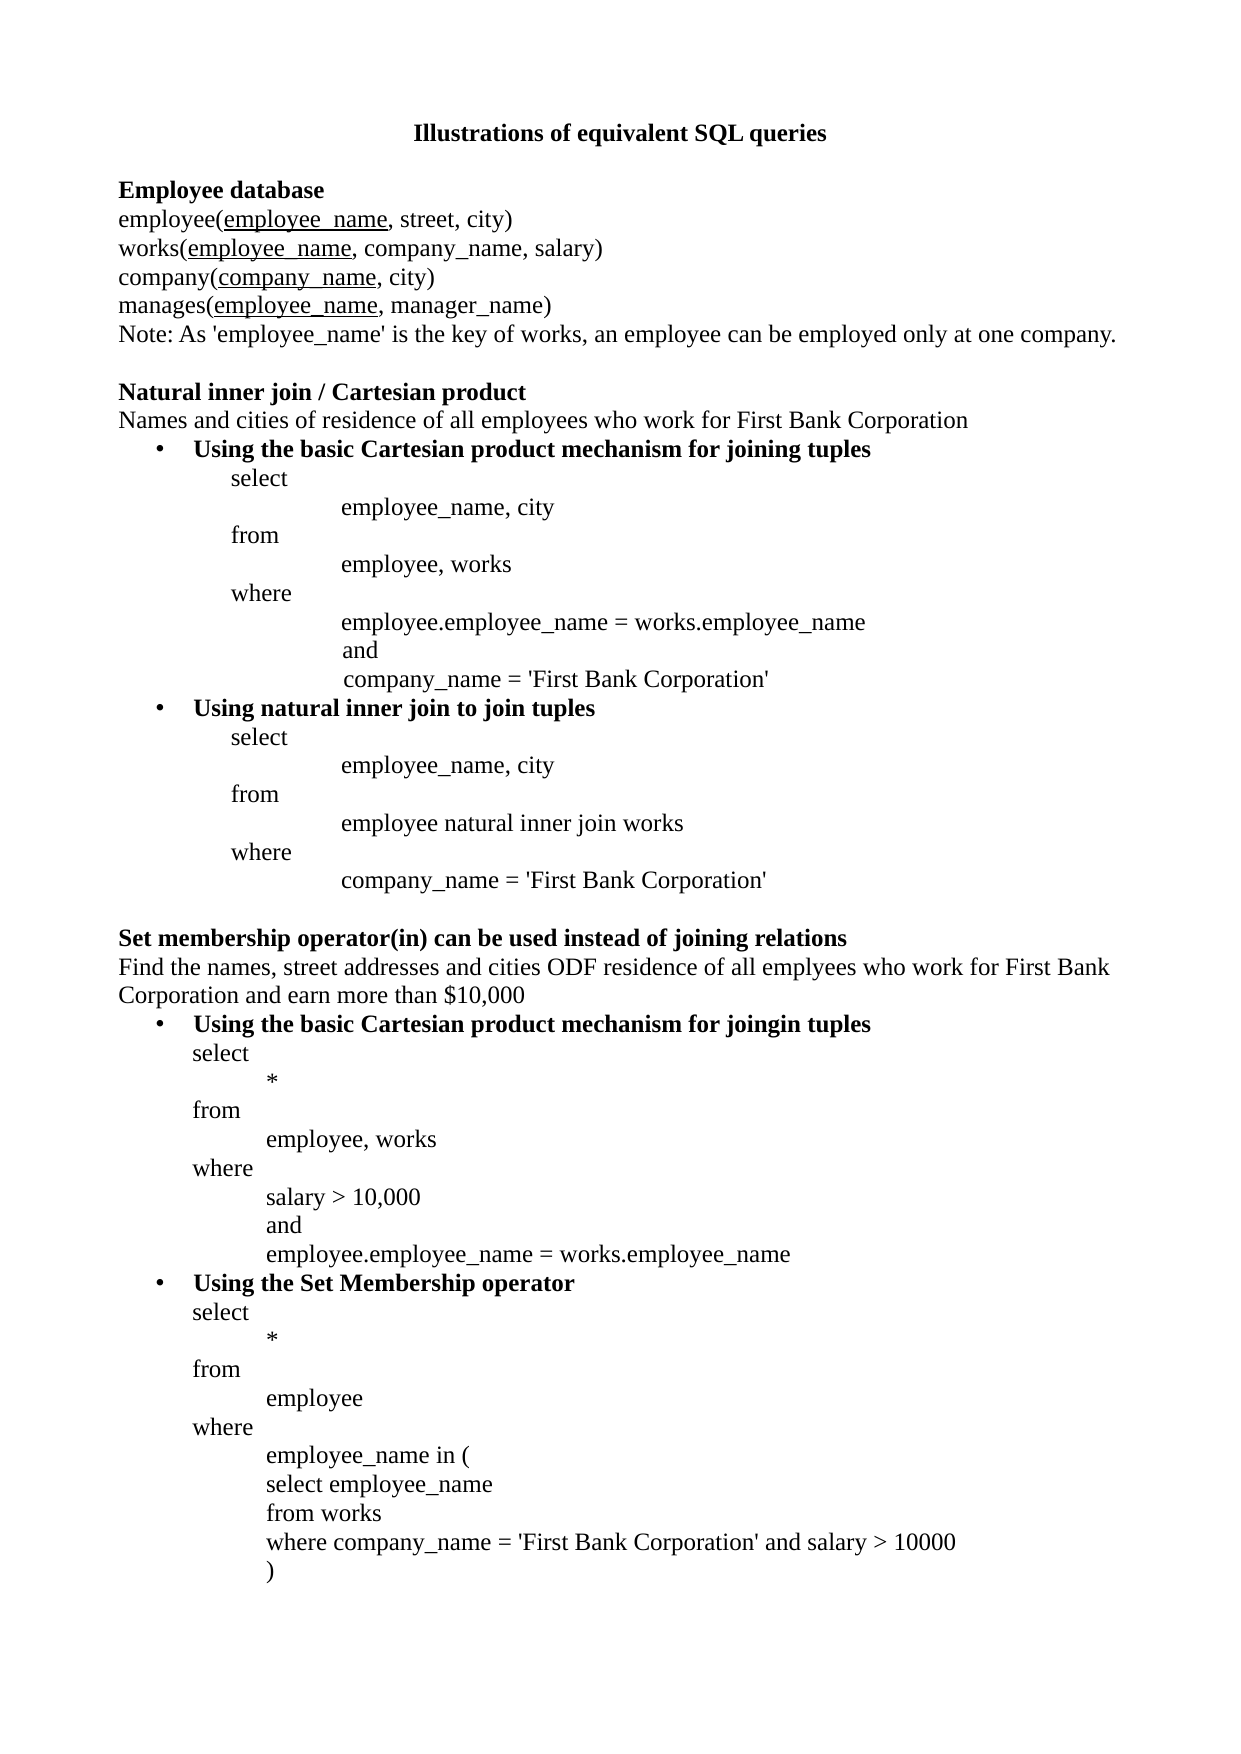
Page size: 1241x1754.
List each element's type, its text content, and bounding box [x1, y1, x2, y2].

list select [193, 722, 1122, 751]
text employee [118, 1383, 1122, 1412]
list and [231, 636, 1122, 664]
list employee_name, city [156, 492, 1122, 521]
text salary > 10,000 [118, 1182, 1122, 1211]
text Find the names, street addresses and cities ODF residence of all emplyees who work for First Bank Corporation and earn more than $10,000 [118, 952, 1122, 1009]
list select [193, 463, 1122, 492]
list employee_name, city [156, 751, 1122, 779]
list company_name = 'First Bank Corporation' [306, 664, 1122, 693]
list Using natural inner join to join tuples [156, 693, 1122, 722]
text Employee database [118, 176, 1122, 204]
list from [193, 779, 1122, 808]
text Names and cities of residence of all employees who work for First Bank Corporation [118, 406, 1122, 434]
text ) [118, 1556, 1122, 1584]
text employee(employee_name, street, city) [118, 204, 1122, 233]
text select [118, 1038, 1122, 1067]
text select employee_name [118, 1469, 1122, 1498]
text where [118, 1412, 1122, 1441]
list employee natural inner join works [156, 808, 1122, 837]
text Note: As 'employee_name' is the key of works, an employee can be employed only at one company. [118, 319, 1122, 348]
text from [118, 1096, 1122, 1124]
list employee.employee_name = works.employee_name [156, 607, 1122, 636]
list from [193, 521, 1122, 549]
text Natural inner join / Cartesian product [118, 377, 1122, 406]
text company(company_name, city) [118, 262, 1122, 291]
text employee.employee_name = works.employee_name [118, 1239, 1122, 1268]
list Using the basic Cartesian product mechanism for joining tuples [156, 434, 1122, 463]
list Using the basic Cartesian product mechanism for joingin tuples [156, 1009, 1122, 1038]
text from works [118, 1498, 1122, 1527]
text * [118, 1067, 1122, 1096]
text Illustrations of equivalent SQL queries [118, 118, 1122, 147]
list company_name = 'First Bank Corporation' [156, 866, 1122, 894]
text manages(employee_name, manager_name) [118, 291, 1122, 319]
text select [118, 1297, 1122, 1326]
text * [118, 1326, 1122, 1354]
list employee, works [156, 549, 1122, 578]
text and [118, 1211, 1122, 1239]
text where [118, 1153, 1122, 1182]
text employee_name in ( [118, 1441, 1122, 1469]
list Using the Set Membership operator [156, 1268, 1122, 1297]
text employee, works [118, 1124, 1122, 1153]
list where [193, 837, 1122, 866]
list where [193, 578, 1122, 607]
text works(employee_name, company_name, salary) [118, 233, 1122, 262]
text where company_name = 'First Bank Corporation' and salary > 10000 [118, 1527, 1122, 1556]
text from [118, 1354, 1122, 1383]
text Set membership operator(in) can be used instead of joining relations [118, 923, 1122, 952]
